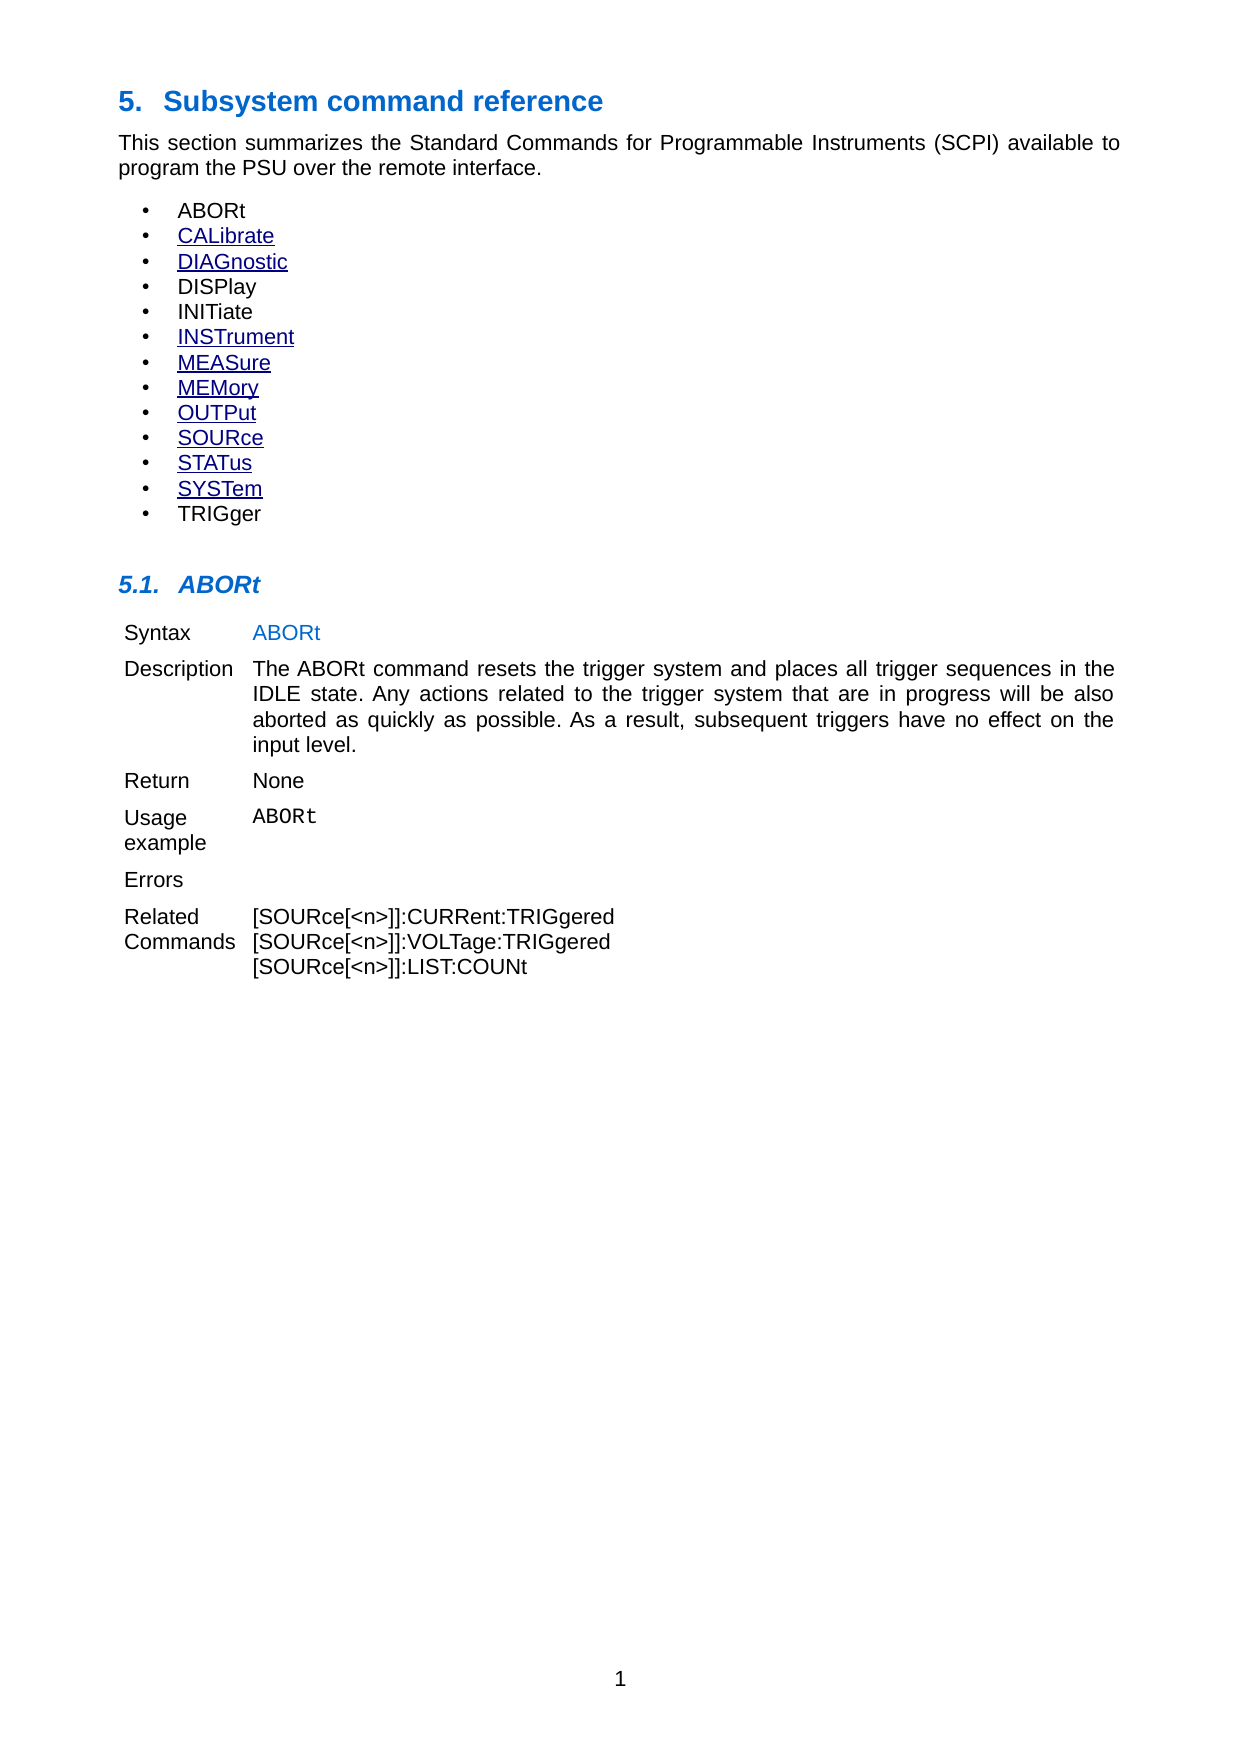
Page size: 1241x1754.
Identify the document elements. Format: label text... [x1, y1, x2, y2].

table_cell [247, 861, 1122, 898]
text This section summarizes the Standard Commands for Programmable Instruments (SCPI) available to program the PSU over the remote interface. [118, 130, 1122, 181]
list SYSTem [142, 476, 1110, 501]
list INITiate [142, 299, 1110, 324]
table_cell Return [118, 763, 247, 799]
table_cell [SOURce[<n>]]:CURRent:TRIGgered [SOURce[<n>]]:VOLTage:TRIGgered [SOURce[<n>]]:LIST:COUNt [247, 898, 1122, 985]
list MEMory [142, 375, 1110, 400]
subtitle ABORt [118, 570, 1122, 599]
list DIAGnostic [142, 249, 1110, 274]
list CALibrate [142, 223, 1110, 249]
table_cell Usage example [118, 799, 247, 861]
table_cell Description [118, 650, 247, 763]
list SOURce [142, 425, 1110, 450]
table_cell Errors [118, 861, 247, 898]
table_cell The ABORt command resets the trigger system and places all trigger sequences in the IDLE state. Any actions related to the trigger system that are in progress will be also aborted as quickly as possible. As a result, subsequent triggers have no effect on the input level. [247, 650, 1122, 763]
list TRIGger [142, 501, 1110, 526]
list STATus [142, 450, 1110, 476]
table_cell None [247, 763, 1122, 799]
list DISPlay [142, 274, 1110, 299]
list MEASure [142, 349, 1110, 375]
list ABORt [142, 198, 1110, 223]
table_cell ABORt [247, 799, 1122, 861]
table_header Syntax [118, 614, 247, 650]
table_cell Related Commands [118, 898, 247, 985]
list INSTrument [142, 324, 1110, 349]
list OUTPut [142, 400, 1110, 425]
table_header ABORt [247, 614, 1122, 650]
subtitle Subsystem command reference [118, 84, 1122, 118]
